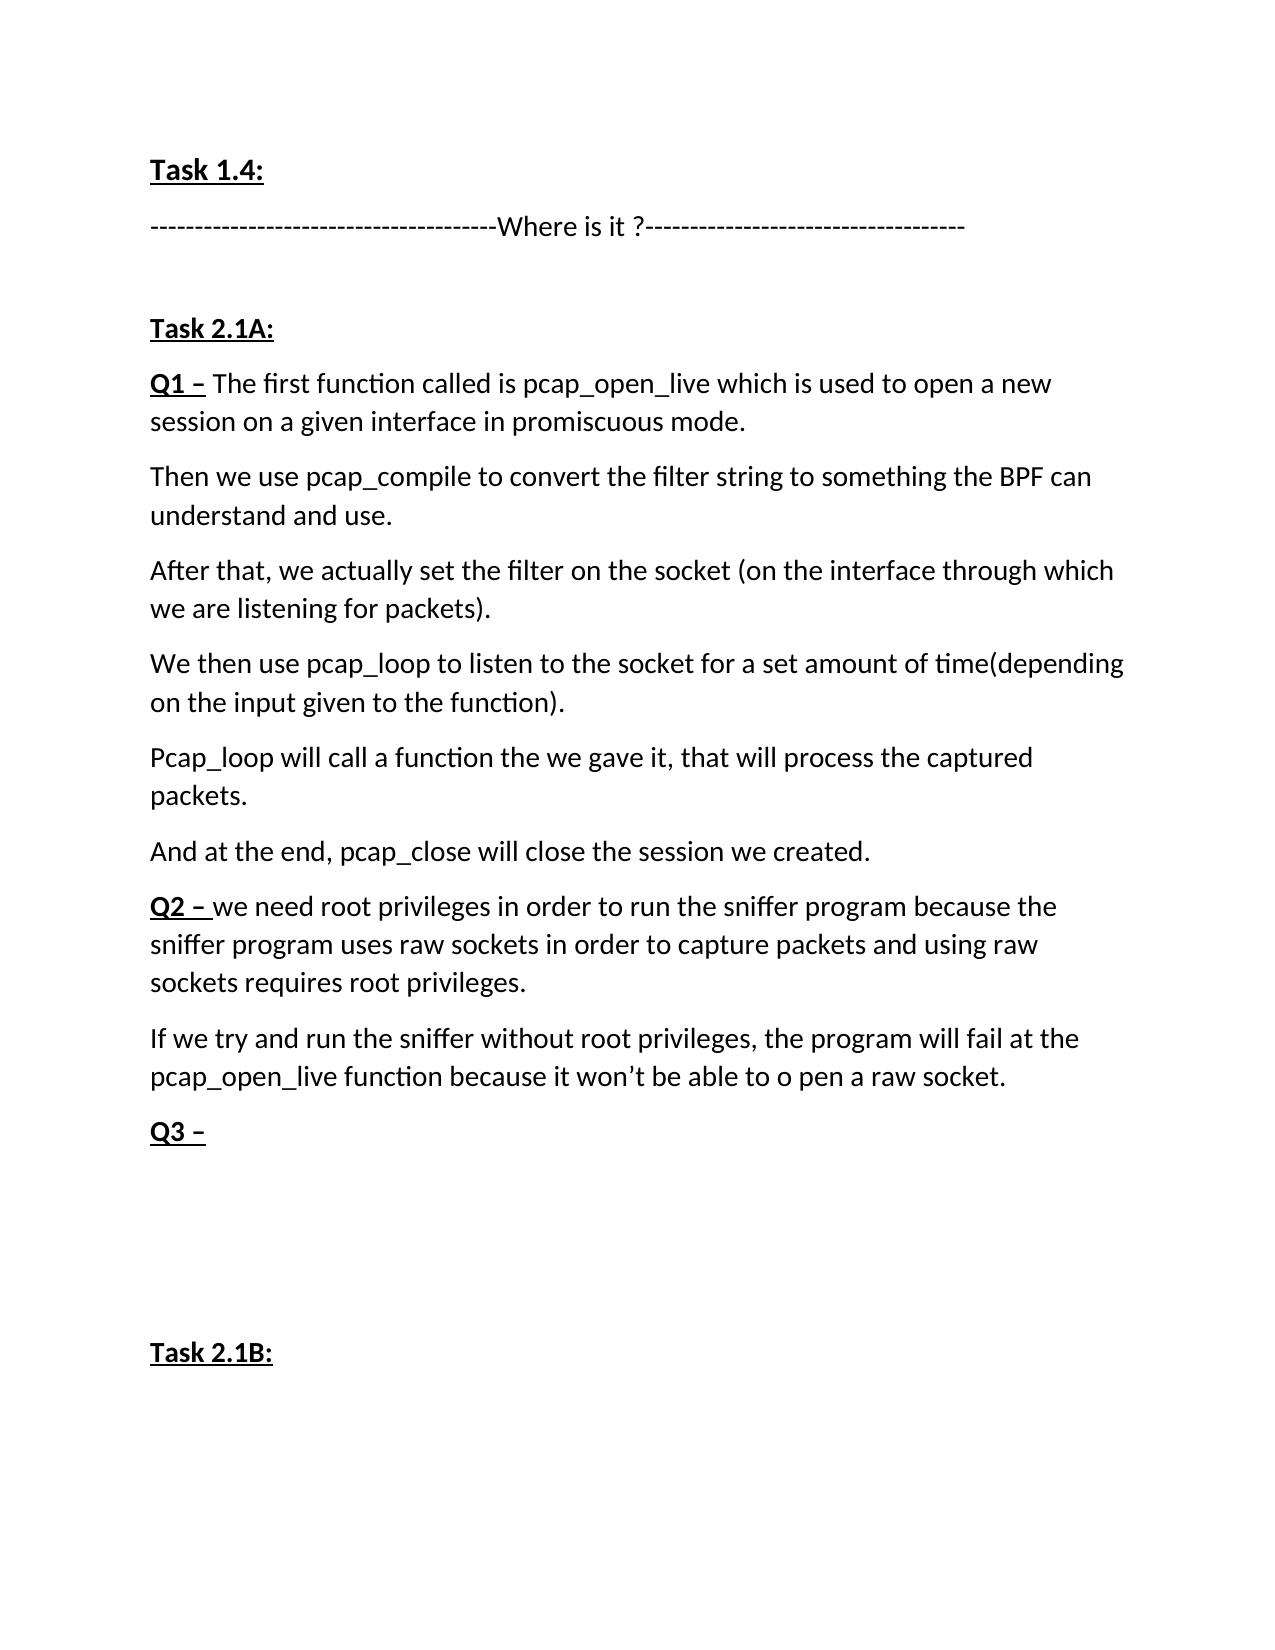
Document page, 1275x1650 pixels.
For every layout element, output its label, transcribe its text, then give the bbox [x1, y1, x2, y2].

text We then use pcap_loop to listen to the socket for a set amount of time(depending on the input given to the function). [150, 646, 1125, 719]
text ---------------------------------------Where is it ?------------------------------------ [150, 208, 1125, 243]
text Q1 – The first function called is pcap_open_live which is used to open a new session on a given interface in promiscuous mode. [150, 365, 1125, 439]
text Q2 – we need root privileges in order to run the sniffer program because the sniffer program uses raw sockets in order to capture packets and using raw sockets requires root privileges. [150, 888, 1125, 1000]
text After that, we actually set the filter on the socket (on the interface through which we are listening for packets). [150, 552, 1125, 626]
text Task 2.1B: [150, 1334, 1125, 1369]
text Task 1.4: [150, 150, 1125, 188]
text And at the end, pcap_close will close the session we created. [150, 833, 1125, 868]
text Then we use pcap_compile to convert the filter string to something the BPF can understand and use. [150, 458, 1125, 532]
text Pcap_loop will call a function the we gave it, that will process the captured packets. [150, 739, 1125, 813]
text Q3 – [150, 1113, 1125, 1149]
text If we try and run the sniffer without root privileges, the program will fail at the pcap_open_live function because it won’t be able to o pen a raw socket. [150, 1020, 1125, 1094]
text Task 2.1A: [150, 310, 1125, 345]
